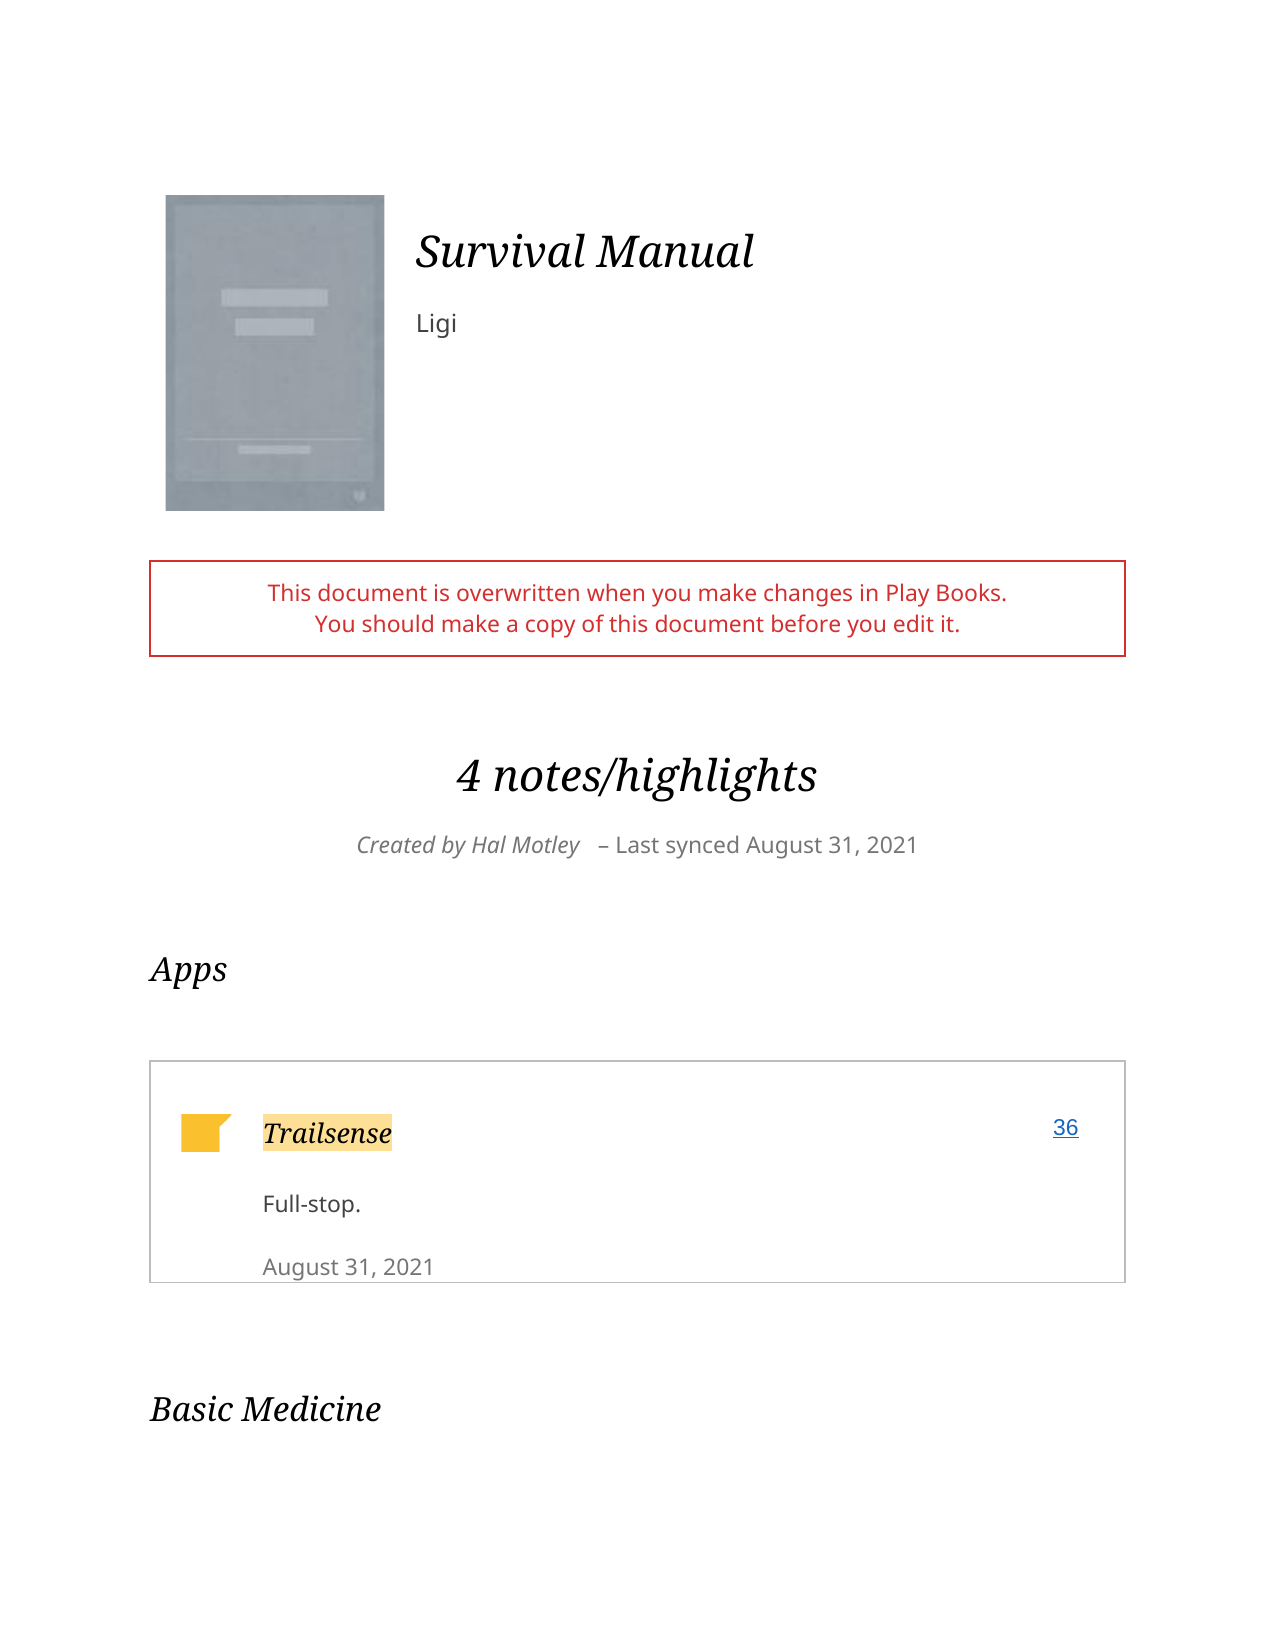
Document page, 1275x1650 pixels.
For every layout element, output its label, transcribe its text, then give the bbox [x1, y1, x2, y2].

table_header This document is overwritten when you make changes in Play Books. You should make a copy of this document before you edit it. [151, 562, 1124, 655]
table_header [150, 180, 400, 526]
picture [165, 195, 385, 511]
table_header Trailsense Full-stop. August 31, 2021 [263, 1114, 1009, 1282]
text Created by Hal Motley – Last synced August 31, 2021 [150, 829, 1125, 860]
subtitle 4 notes/highlights [150, 744, 1125, 804]
table_header [151, 1062, 1124, 1282]
subtitle Apps [150, 946, 1125, 992]
table_header Survival Manual Ligi [400, 180, 1125, 526]
table_header 36 [1009, 1114, 1122, 1282]
table_header [151, 1114, 262, 1282]
picture [181, 1114, 232, 1152]
subtitle Basic Medicine [150, 1386, 1125, 1431]
